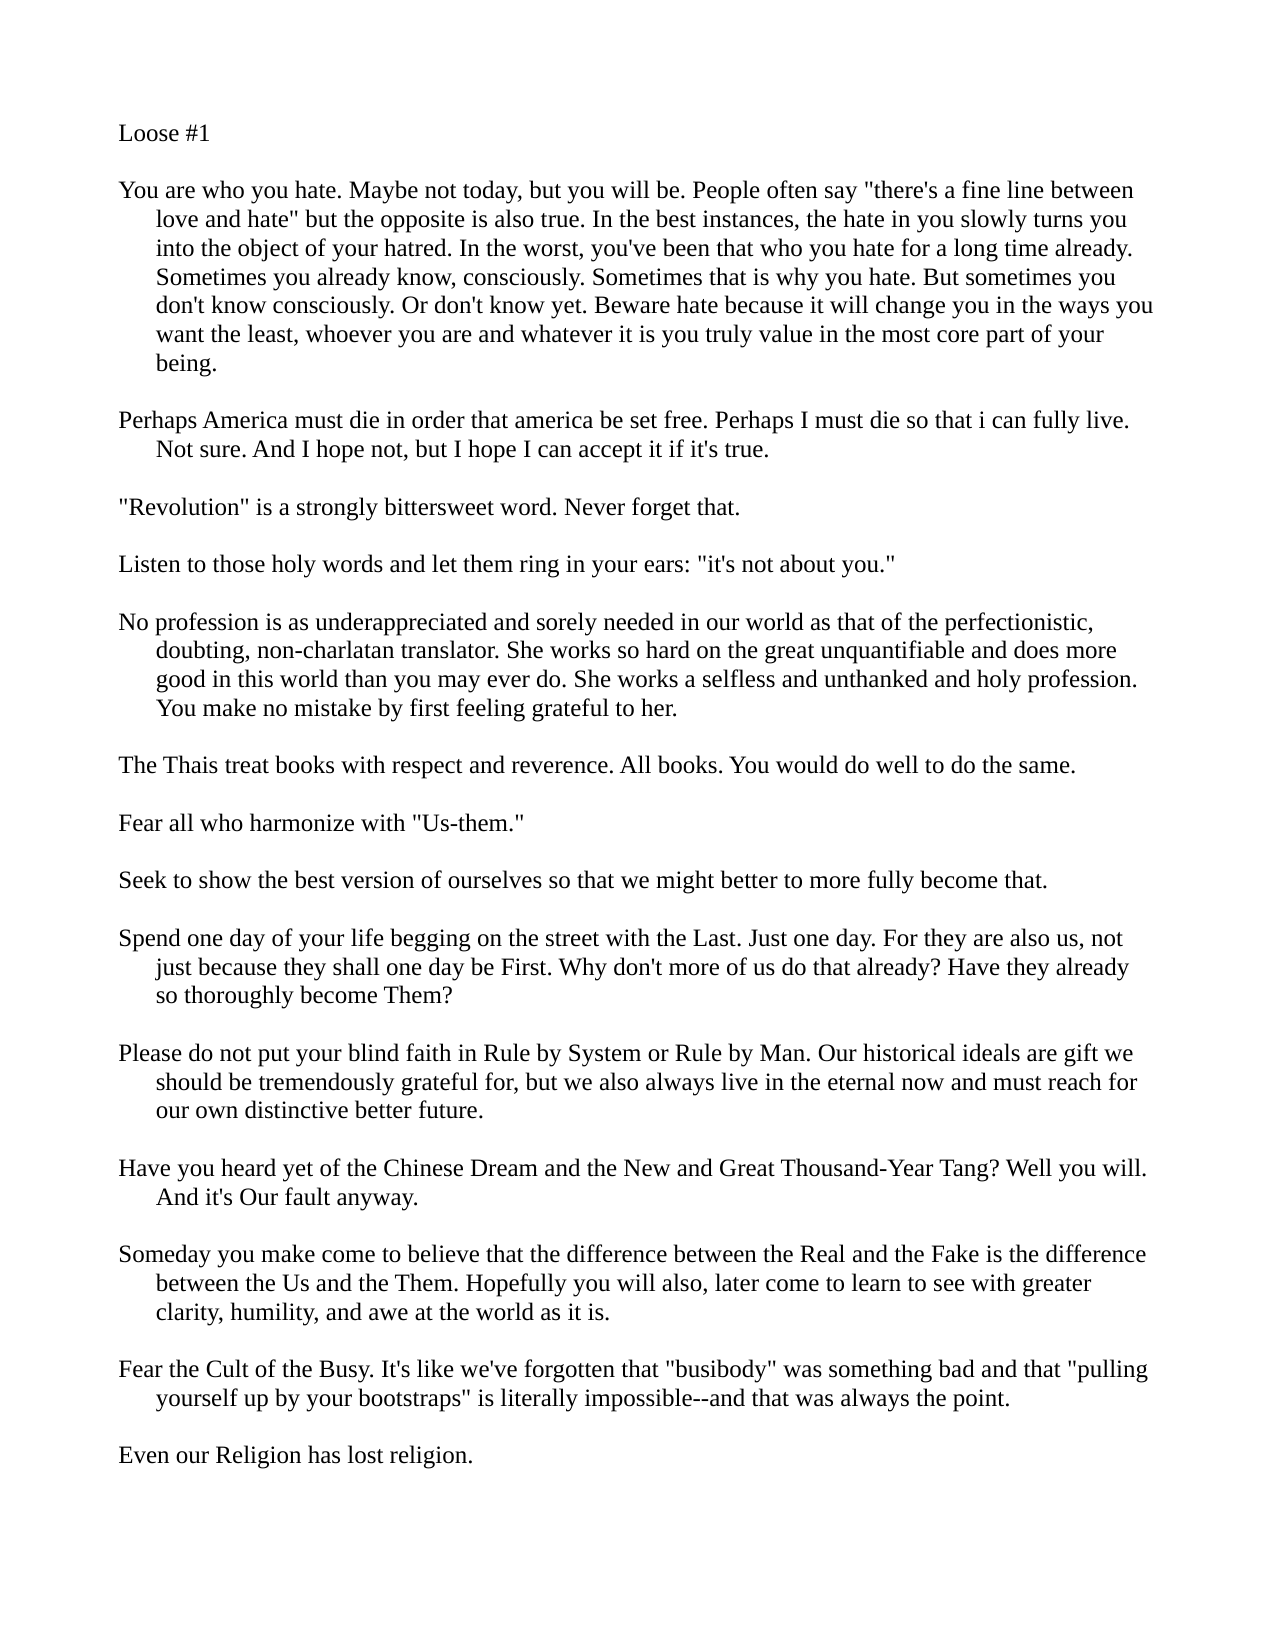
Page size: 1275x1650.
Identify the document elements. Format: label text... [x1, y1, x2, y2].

text Please do not put your blind faith in Rule by System or Rule by Man. Our historical ideals are gift we should be tremendously grateful for, but we also always live in the eternal now and must reach for our own distinctive better future. [118, 1038, 1157, 1124]
text Loose #1 [118, 118, 1157, 147]
text The Thais treat books with respect and reverence. All books. You would do well to do the same. [118, 751, 1157, 779]
text "Revolution" is a strongly bittersweet word. Never forget that. [118, 492, 1157, 521]
text Listen to those holy words and let them ring in your ears: "it's not about you." [118, 549, 1157, 578]
text Seek to show the best version of ourselves so that we might better to more fully become that. [118, 866, 1157, 894]
text Have you heard yet of the Chinese Dream and the New and Great Thousand-Year Tang? Well you will. And it's Our fault anyway. [118, 1153, 1157, 1211]
text Spend one day of your life begging on the street with the Last. Just one day. For they are also us, not just because they shall one day be First. Why don't more of us do that already? Have they already so thoroughly become Them? [118, 923, 1157, 1009]
text Fear all who harmonize with "Us-them." [118, 808, 1157, 837]
text You are who you hate. Maybe not today, but you will be. People often say "there's a fine line between love and hate" but the opposite is also true. In the best instances, the hate in you slowly turns you into the object of your hatred. In the worst, you've been that who you hate for a long time already. Sometimes you already know, consciously. Sometimes that is why you hate. But sometimes you don't know consciously. Or don't know yet. Beware hate because it will change you in the ways you want the least, whoever you are and whatever it is you truly value in the most core part of your being. [118, 176, 1157, 377]
text Fear the Cult of the Busy. It's like we've forgotten that "busibody" was something bad and that "pulling yourself up by your bootstraps" is literally impossible--and that was always the point. [118, 1354, 1157, 1412]
text Even our Religion has lost religion. [118, 1441, 1157, 1469]
text Perhaps America must die in order that america be set free. Perhaps I must die so that i can fully live. Not sure. And I hope not, but I hope I can accept it if it's true. [118, 406, 1157, 463]
text Someday you make come to believe that the difference between the Real and the Fake is the difference between the Us and the Them. Hopefully you will also, later come to learn to see with greater clarity, humility, and awe at the world as it is. [118, 1239, 1157, 1326]
text No profession is as underappreciated and sorely needed in our world as that of the perfectionistic, doubting, non-charlatan translator. She works so hard on the great unquantifiable and does more good in this world than you may ever do. She works a selfless and unthanked and holy profession. You make no mistake by first feeling grateful to her. [118, 607, 1157, 722]
